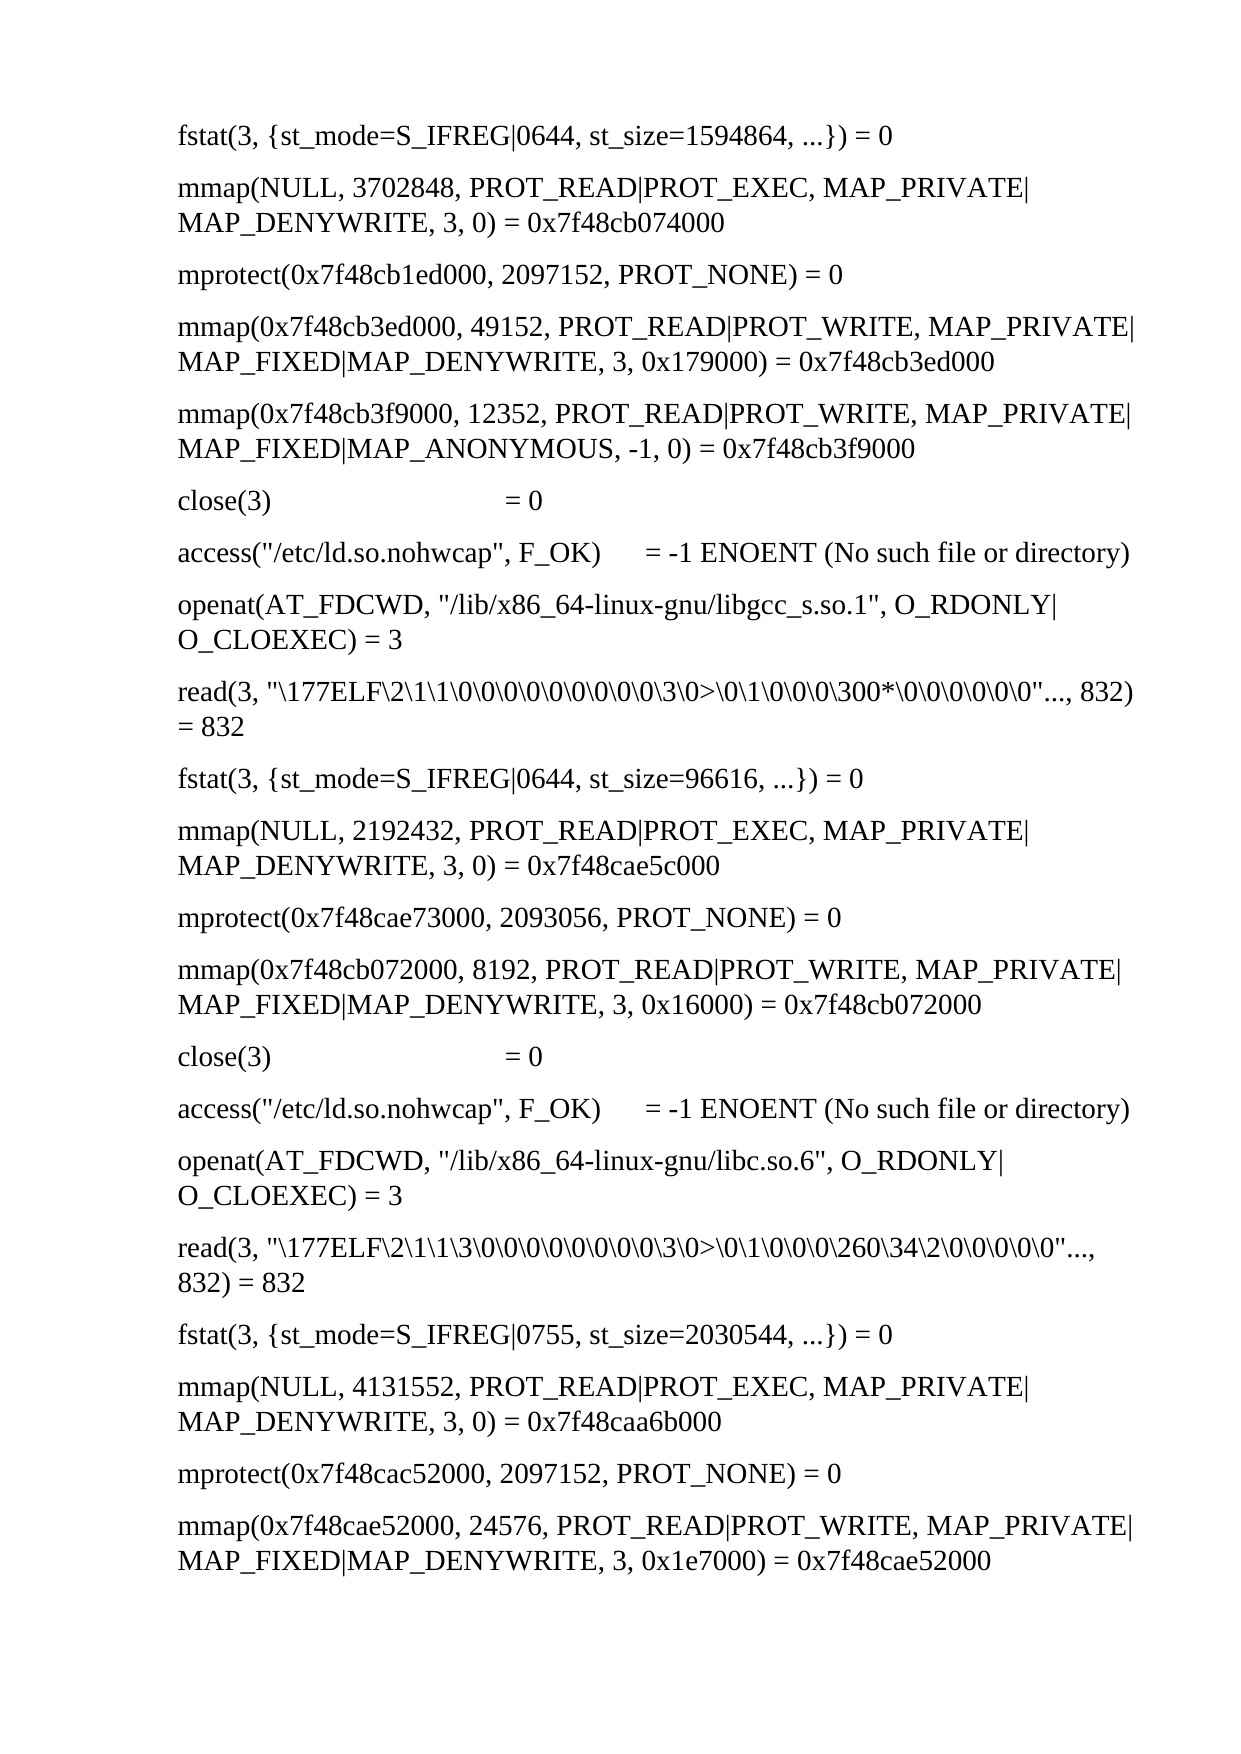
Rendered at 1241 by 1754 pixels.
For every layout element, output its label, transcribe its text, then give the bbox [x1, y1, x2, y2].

text fstat(3, {st_mode=S_IFREG|0755, st_size=2030544, ...}) = 0 [177, 1317, 1152, 1350]
text openat(AT_FDCWD, "/lib/x86_64-linux-gnu/libc.so.6", O_RDONLY|O_CLOEXEC) = 3 [177, 1143, 1152, 1211]
text fstat(3, {st_mode=S_IFREG|0644, st_size=96616, ...}) = 0 [177, 761, 1152, 794]
text access("/etc/ld.so.nohwcap", F_OK) = -1 ENOENT (No such file or directory) [177, 535, 1152, 568]
text mmap(0x7f48cb3f9000, 12352, PROT_READ|PROT_WRITE, MAP_PRIVATE|MAP_FIXED|MAP_ANONYMOUS, -1, 0) = 0x7f48cb3f9000 [177, 396, 1152, 465]
text fstat(3, {st_mode=S_IFREG|0644, st_size=1594864, ...}) = 0 [177, 118, 1152, 152]
text mmap(NULL, 2192432, PROT_READ|PROT_EXEC, MAP_PRIVATE|MAP_DENYWRITE, 3, 0) = 0x7f48cae5c000 [177, 813, 1152, 882]
text read(3, "\177ELF\2\1\1\3\0\0\0\0\0\0\0\0\3\0>\0\1\0\0\0\260\34\2\0\0\0\0\0"..., 832) = 832 [177, 1230, 1152, 1298]
text openat(AT_FDCWD, "/lib/x86_64-linux-gnu/libgcc_s.so.1", O_RDONLY|O_CLOEXEC) = 3 [177, 587, 1152, 656]
text mmap(0x7f48cae52000, 24576, PROT_READ|PROT_WRITE, MAP_PRIVATE|MAP_FIXED|MAP_DENYWRITE, 3, 0x1e7000) = 0x7f48cae52000 [177, 1508, 1152, 1576]
text mmap(NULL, 3702848, PROT_READ|PROT_EXEC, MAP_PRIVATE|MAP_DENYWRITE, 3, 0) = 0x7f48cb074000 [177, 170, 1152, 239]
text mmap(0x7f48cb072000, 8192, PROT_READ|PROT_WRITE, MAP_PRIVATE|MAP_FIXED|MAP_DENYWRITE, 3, 0x16000) = 0x7f48cb072000 [177, 952, 1152, 1021]
text mprotect(0x7f48cac52000, 2097152, PROT_NONE) = 0 [177, 1456, 1152, 1489]
text read(3, "\177ELF\2\1\1\0\0\0\0\0\0\0\0\0\3\0>\0\1\0\0\0\300*\0\0\0\0\0\0"..., 832) = 832 [177, 674, 1152, 743]
text mmap(NULL, 4131552, PROT_READ|PROT_EXEC, MAP_PRIVATE|MAP_DENYWRITE, 3, 0) = 0x7f48caa6b000 [177, 1369, 1152, 1437]
text close(3) = 0 [177, 483, 1152, 517]
text close(3) = 0 [177, 1039, 1152, 1072]
text mprotect(0x7f48cb1ed000, 2097152, PROT_NONE) = 0 [177, 257, 1152, 291]
text access("/etc/ld.so.nohwcap", F_OK) = -1 ENOENT (No such file or directory) [177, 1091, 1152, 1124]
text mmap(0x7f48cb3ed000, 49152, PROT_READ|PROT_WRITE, MAP_PRIVATE|MAP_FIXED|MAP_DENYWRITE, 3, 0x179000) = 0x7f48cb3ed000 [177, 309, 1152, 378]
text mprotect(0x7f48cae73000, 2093056, PROT_NONE) = 0 [177, 900, 1152, 933]
